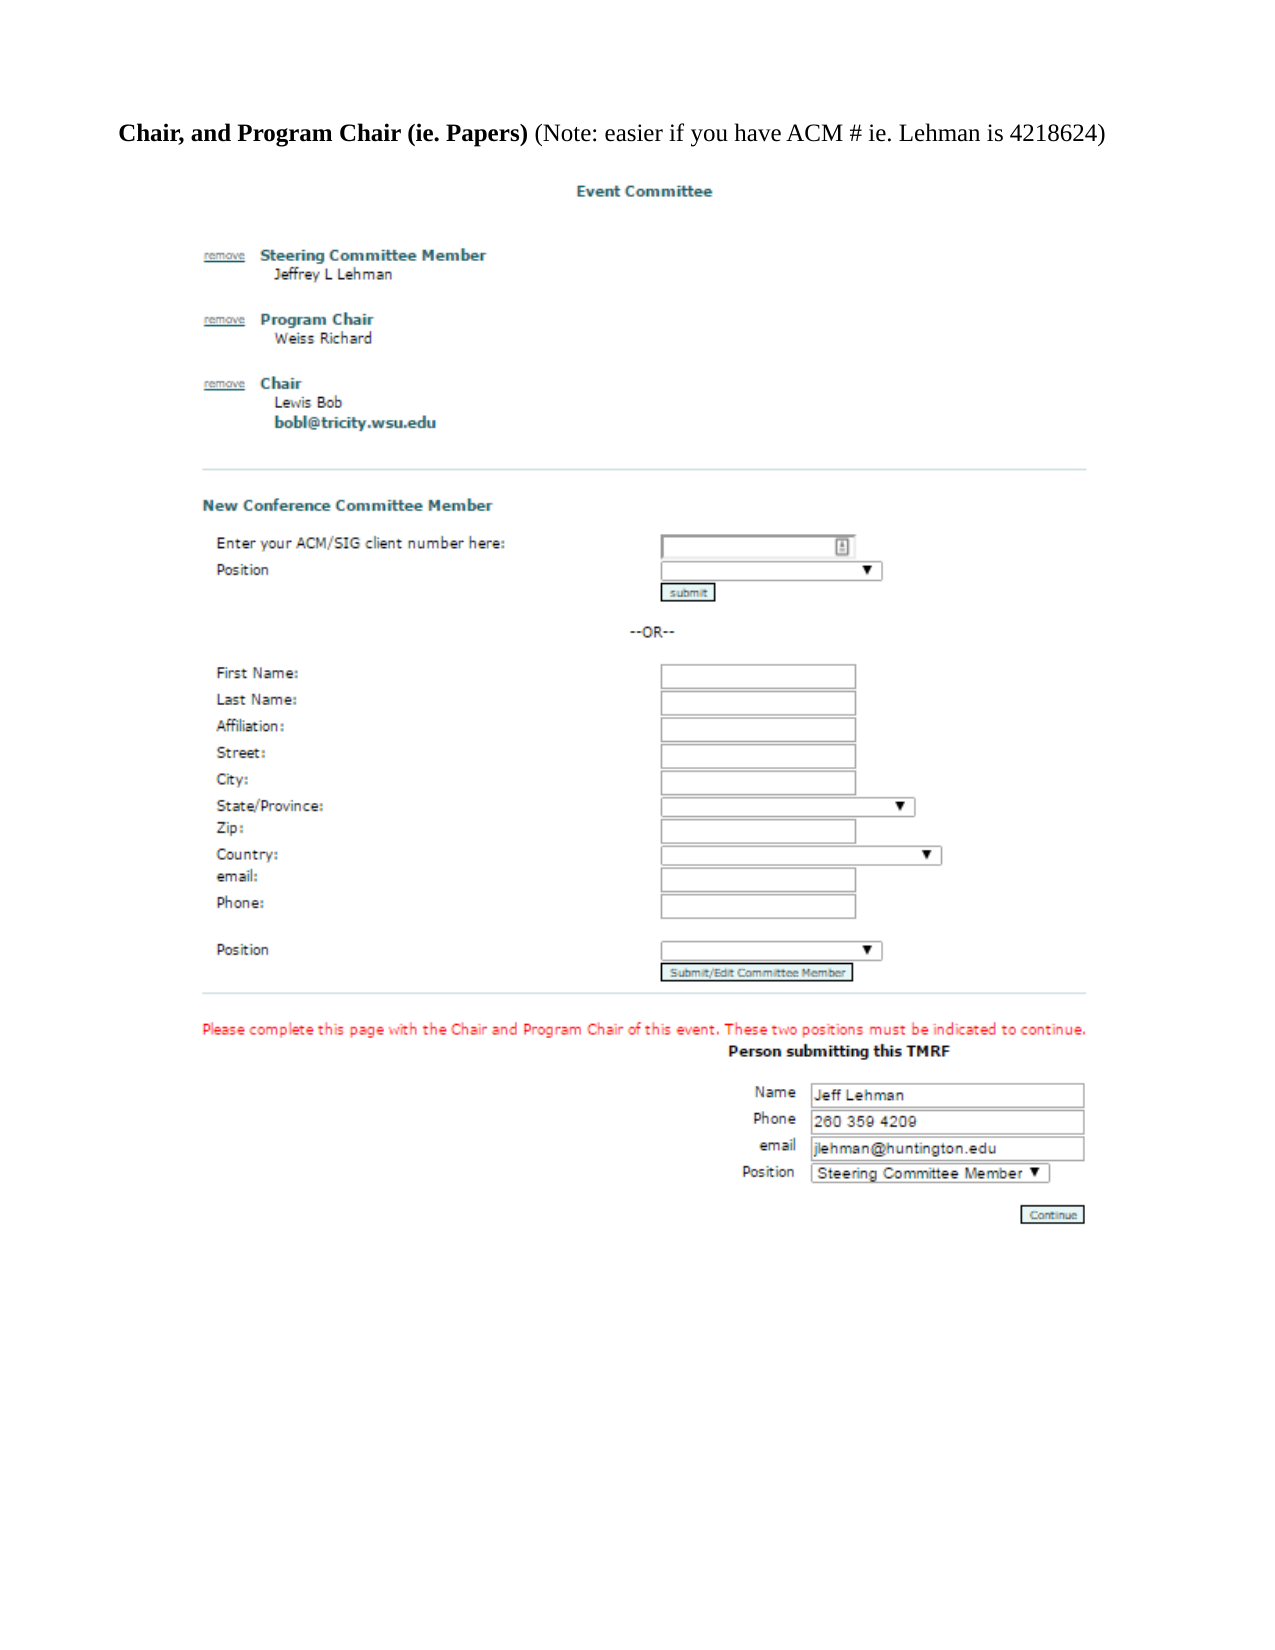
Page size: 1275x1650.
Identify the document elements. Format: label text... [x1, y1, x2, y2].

picture [129, 175, 1146, 1246]
text Chair, and Program Chair (ie. Papers) (Note: easier if you have ACM # ie. Lehman is 4218624) [118, 118, 1157, 147]
